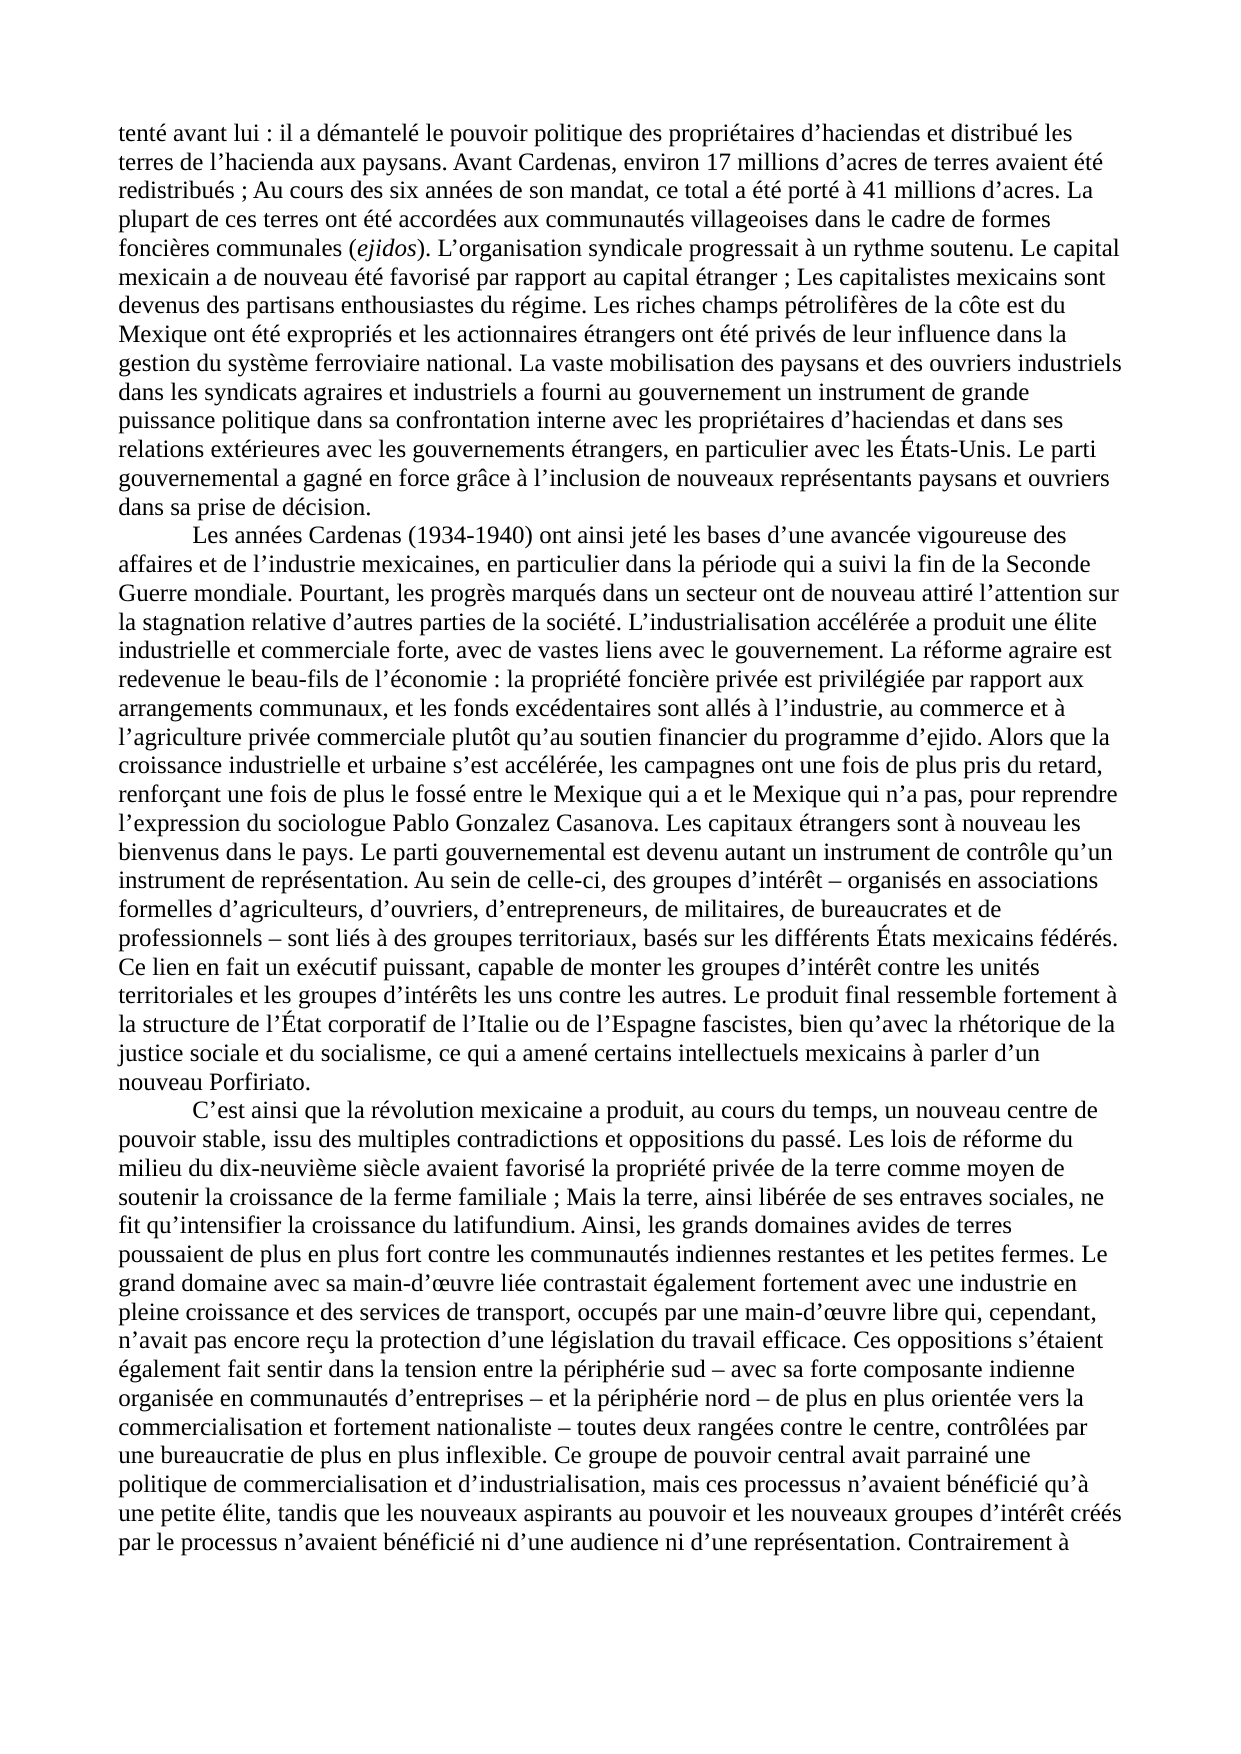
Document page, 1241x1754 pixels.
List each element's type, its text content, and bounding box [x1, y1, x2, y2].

text C’est ainsi que la révolution mexicaine a produit, au cours du temps, un nouveau centre de pouvoir stable, issu des multiples contradictions et oppositions du passé. Les lois de réforme du milieu du dix-neuvième siècle avaient favorisé la propriété privée de la terre comme moyen de soutenir la croissance de la ferme familiale ; Mais la terre, ainsi libérée de ses entraves sociales, ne fit qu’intensifier la croissance du latifundium. Ainsi, les grands domaines avides de terres poussaient de plus en plus fort contre les communautés indiennes restantes et les petites fermes. Le grand domaine avec sa main-d’œuvre liée contrastait également fortement avec une industrie en pleine croissance et des services de transport, occupés par une main-d’œuvre libre qui, cependant, n’avait pas encore reçu la protection d’une législation du travail efficace. Ces oppositions s’étaient également fait sentir dans la tension entre la périphérie sud – avec sa forte composante indienne organisée en communautés d’entreprises – et la périphérie nord – de plus en plus orientée vers la commercialisation et fortement nationaliste – toutes deux rangées contre le centre, contrôlées par une bureaucratie de plus en plus inflexible. Ce groupe de pouvoir central avait parrainé une politique de commercialisation et d’industrialisation, mais ces processus n’avaient bénéficié qu’à une petite élite, tandis que les nouveaux aspirants au pouvoir et les nouveaux groupes d’intérêt créés par le processus n’avaient bénéficié ni d’une audience ni d’une représentation. Contrairement à [118, 1096, 1122, 1556]
text tenté avant lui : il a démantelé le pouvoir politique des propriétaires d’haciendas et distribué les terres de l’hacienda aux paysans. Avant Cardenas, environ 17 millions d’acres de terres avaient été redistribués ; Au cours des six années de son mandat, ce total a été porté à 41 millions d’acres. La plupart de ces terres ont été accordées aux communautés villageoises dans le cadre de formes foncières communales (ejidos). L’organisation syndicale progressait à un rythme soutenu. Le capital mexicain a de nouveau été favorisé par rapport au capital étranger ; Les capitalistes mexicains sont devenus des partisans enthousiastes du régime. Les riches champs pétrolifères de la côte est du Mexique ont été expropriés et les actionnaires étrangers ont été privés de leur influence dans la gestion du système ferroviaire national. La vaste mobilisation des paysans et des ouvriers industriels dans les syndicats agraires et industriels a fourni au gouvernement un instrument de grande puissance politique dans sa confrontation interne avec les propriétaires d’haciendas et dans ses relations extérieures avec les gouvernements étrangers, en particulier avec les États-Unis. Le parti gouvernemental a gagné en force grâce à l’inclusion de nouveaux représentants paysans et ouvriers dans sa prise de décision. [118, 118, 1122, 521]
text Les années Cardenas (1934-1940) ont ainsi jeté les bases d’une avancée vigoureuse des affaires et de l’industrie mexicaines, en particulier dans la période qui a suivi la fin de la Seconde Guerre mondiale. Pourtant, les progrès marqués dans un secteur ont de nouveau attiré l’attention sur la stagnation relative d’autres parties de la société. L’industrialisation accélérée a produit une élite industrielle et commerciale forte, avec de vastes liens avec le gouvernement. La réforme agraire est redevenue le beau-fils de l’économie : la propriété foncière privée est privilégiée par rapport aux arrangements communaux, et les fonds excédentaires sont allés à l’industrie, au commerce et à l’agriculture privée commerciale plutôt qu’au soutien financier du programme d’ejido. Alors que la croissance industrielle et urbaine s’est accélérée, les campagnes ont une fois de plus pris du retard, renforçant une fois de plus le fossé entre le Mexique qui a et le Mexique qui n’a pas, pour reprendre l’expression du sociologue Pablo Gonzalez Casanova. Les capitaux étrangers sont à nouveau les bienvenus dans le pays. Le parti gouvernemental est devenu autant un instrument de contrôle qu’un instrument de représentation. Au sein de celle-ci, des groupes d’intérêt – organisés en associations formelles d’agriculteurs, d’ouvriers, d’entrepreneurs, de militaires, de bureaucrates et de professionnels – sont liés à des groupes territoriaux, basés sur les différents États mexicains fédérés. Ce lien en fait un exécutif puissant, capable de monter les groupes d’intérêt contre les unités territoriales et les groupes d’intérêts les uns contre les autres. Le produit final ressemble fortement à la structure de l’État corporatif de l’Italie ou de l’Espagne fascistes, bien qu’avec la rhétorique de la justice sociale et du socialisme, ce qui a amené certains intellectuels mexicains à parler d’un nouveau Porfiriato. [118, 521, 1122, 1096]
